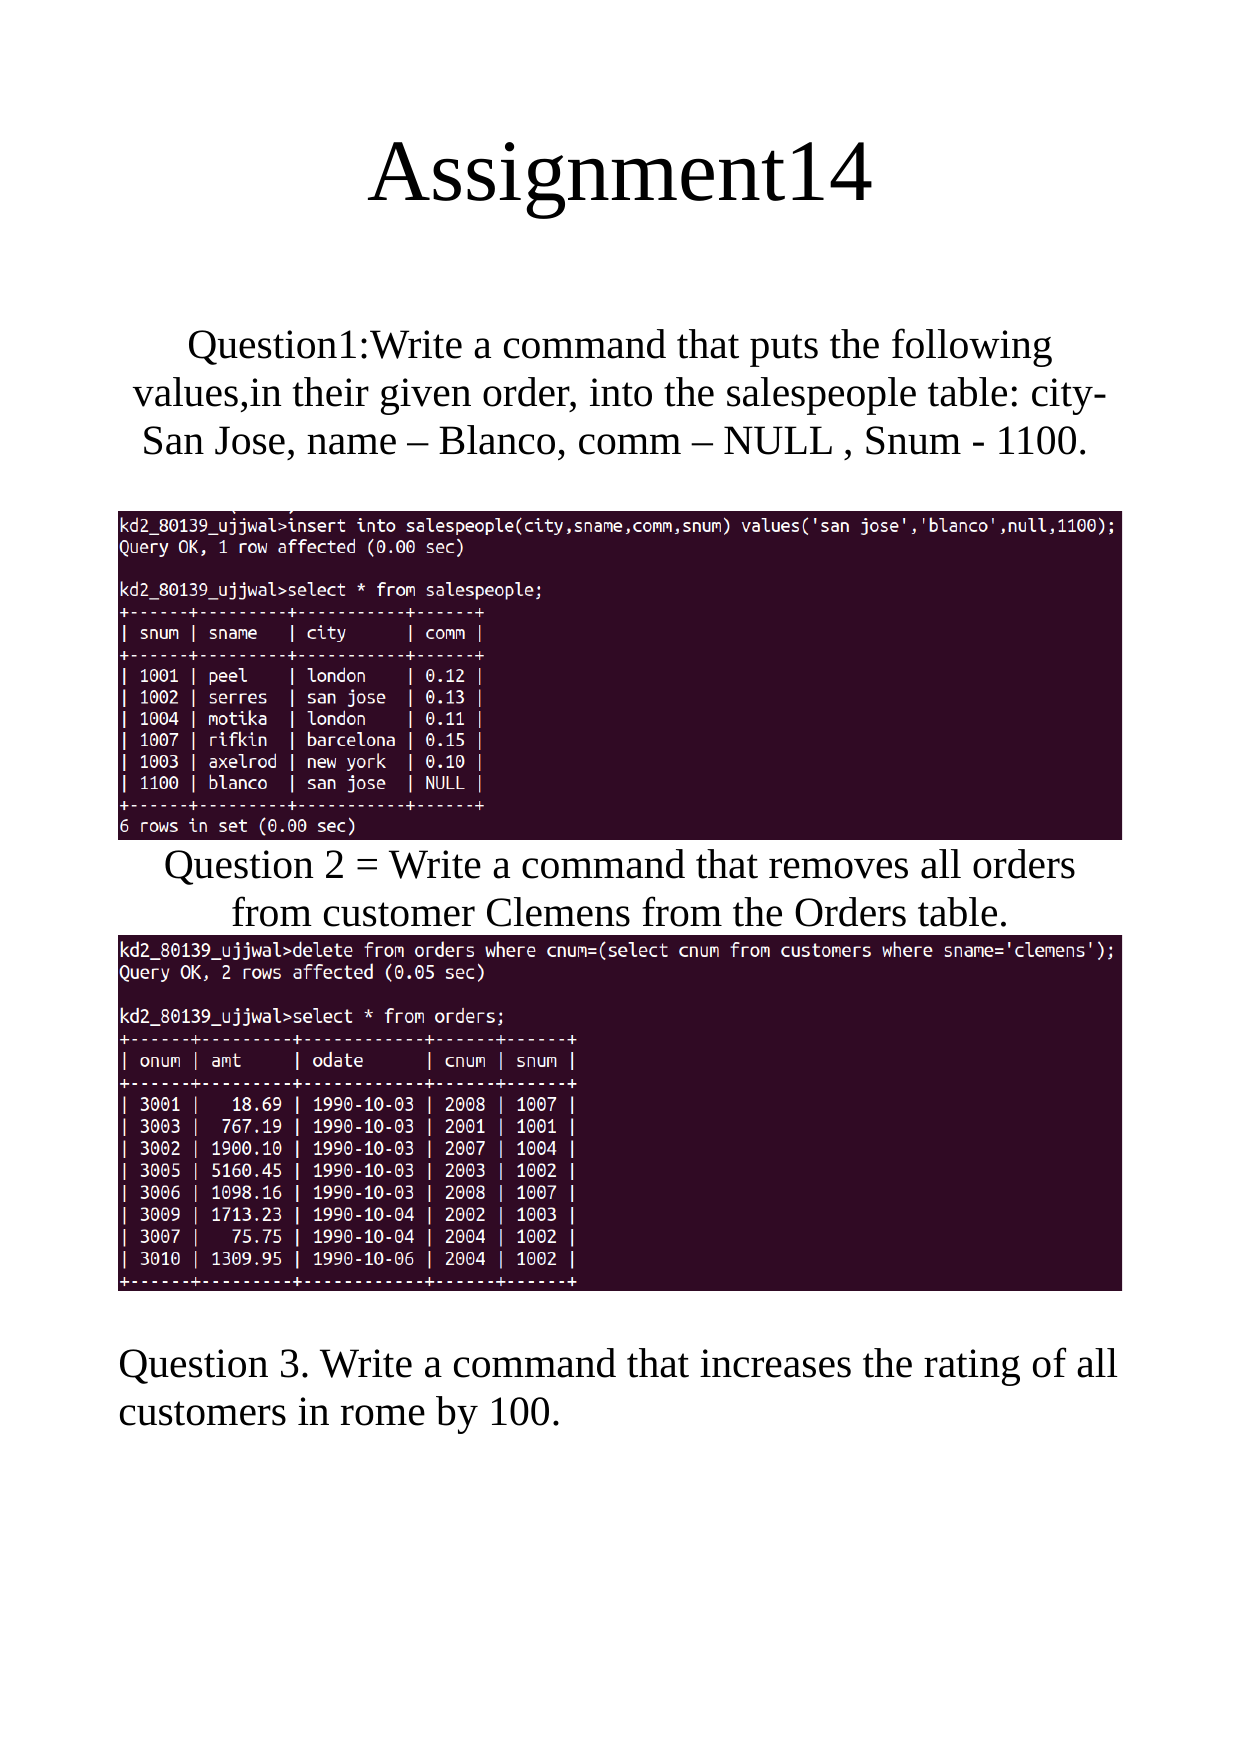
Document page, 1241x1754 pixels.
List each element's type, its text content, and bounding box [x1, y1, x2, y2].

text Assignment14 [118, 118, 1122, 219]
picture [118, 935, 1123, 1291]
text Question 3. Write a command that increases the rating of all customers in rome by 100. [118, 1339, 1122, 1435]
text Question1:Write a command that puts the following values,in their given order, into the salespeople table: city- San Jose, name – Blanco, comm – NULL , Snum - 1100. [118, 319, 1122, 463]
picture [118, 511, 1123, 840]
text Question 2 = Write a command that removes all orders from customer Clemens from the Orders table. [118, 840, 1122, 935]
